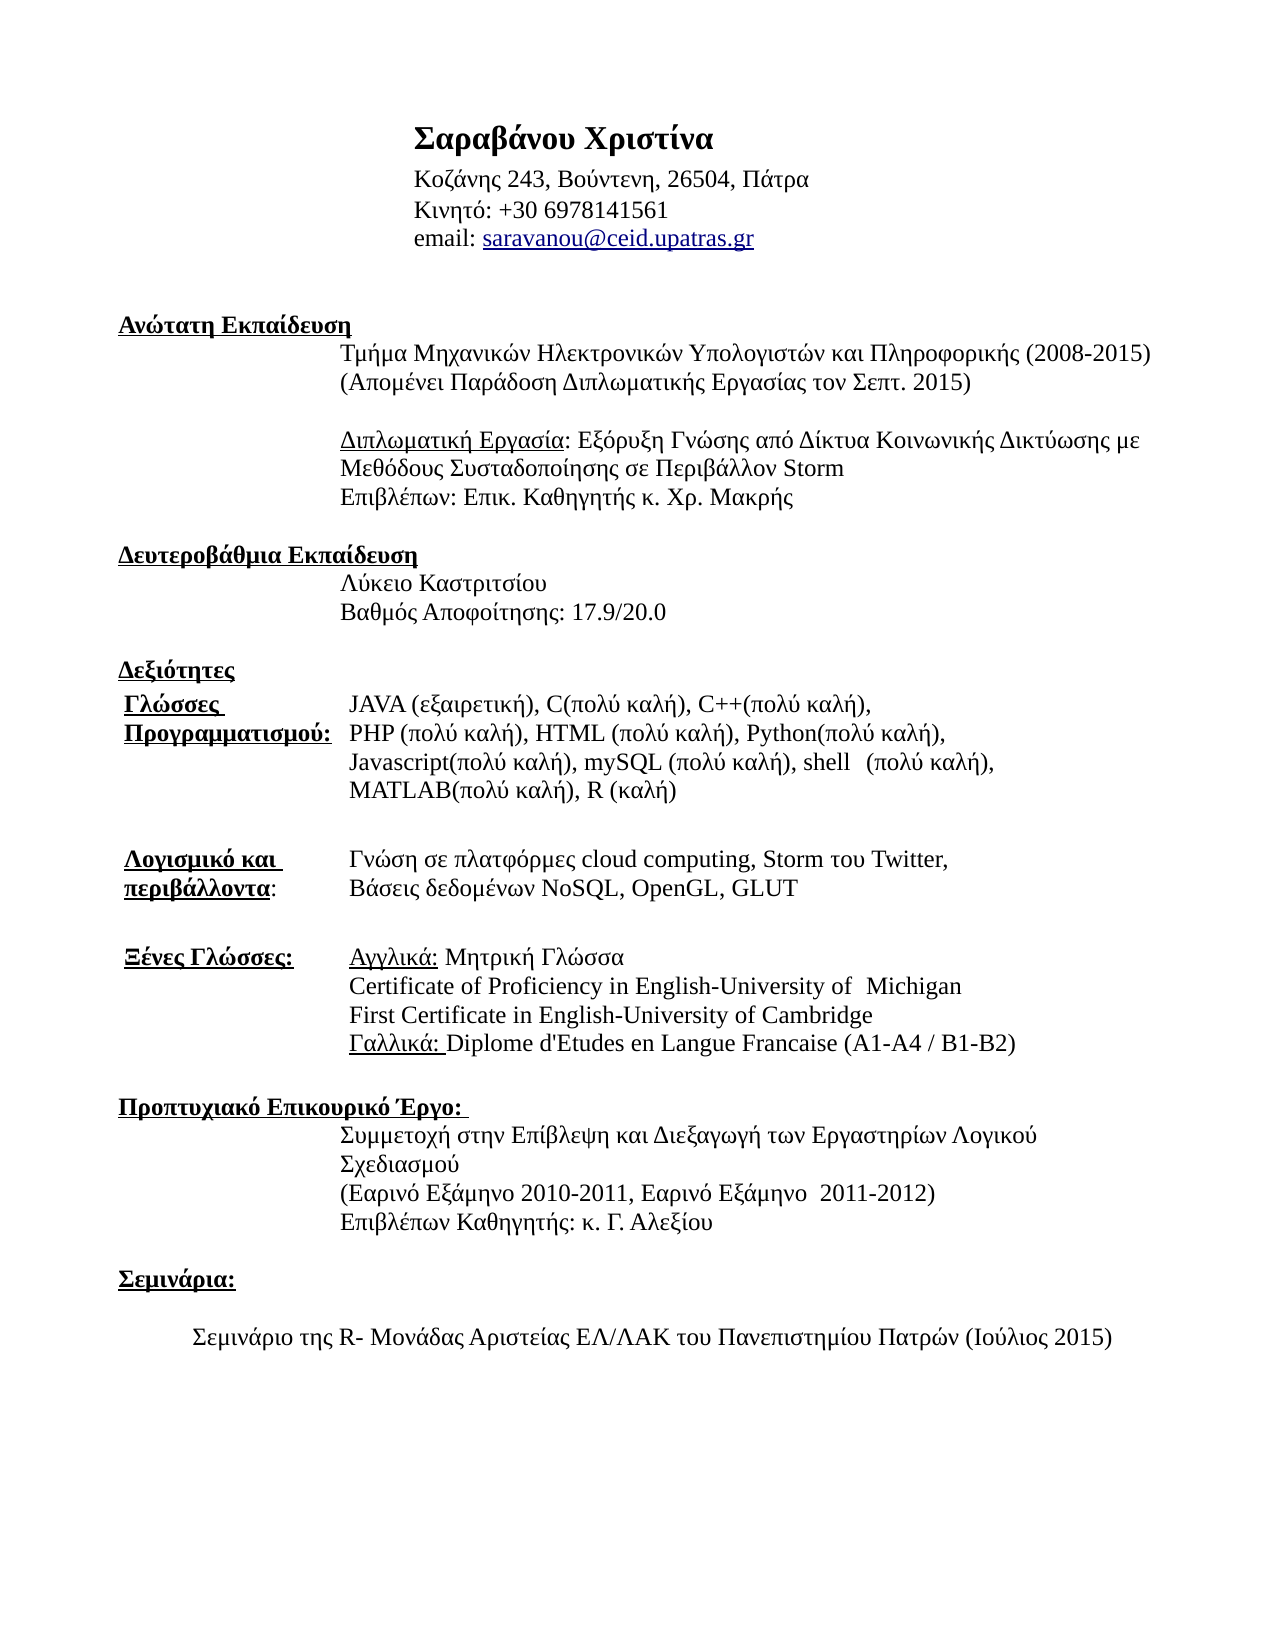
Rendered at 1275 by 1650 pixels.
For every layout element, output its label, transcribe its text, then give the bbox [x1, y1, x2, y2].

text Επιβλέπων Καθηγητής: κ. Γ. Αλεξίου [340, 1207, 1157, 1235]
table_header Γλώσσες Προγραμματισμού: [118, 684, 343, 839]
text Σαραβάνου Χριστίνα [118, 118, 1157, 156]
text Επιβλέπων: Επικ. Καθηγητής κ. Χρ. Μακρής [340, 482, 1157, 511]
text Κοζάνης 243, Βούντενη, 26504, Πάτρα [118, 156, 1157, 195]
text Δεξιότητες [118, 655, 1157, 683]
table_cell Αγγλικά: Μητρική Γλώσσα Certificate of Proficiency in English-University of Michigan First Certificate in English-University of Cambridge Γαλλικά: Diplome d'Etudes en Langue Francaise (A1-A4 / B1-B2) [343, 936, 1157, 1063]
table_header JAVA (εξαιρετική), C(πολύ καλή), C++(πολύ καλή), PHP (πολύ καλή), HTML (πολύ καλή), Python(πολύ καλή), Javascript(πολύ καλή), mySQL (πολύ καλή), shell (πολύ καλή), MATLAB(πολύ καλή), R (καλή) [343, 684, 1157, 839]
text Συμμετοχή στην Επίβλεψη και Διεξαγωγή των Εργαστηρίων Λογικού Σχεδιασμού [340, 1120, 1157, 1178]
text Προπτυχιακό Επικουρικό Έργο: [118, 1092, 1157, 1120]
text (Απομένει Παράδοση Διπλωματικής Εργασίας τον Σεπτ. 2015) [192, 367, 1157, 396]
text Σεμινάριο της R- Μονάδας Αριστείας ΕΛ/ΛΑΚ του Πανεπιστημίου Πατρών (Ιούλιος 2015) [118, 1322, 1157, 1350]
table_cell Λογισμικό και περιβάλλοντα: [118, 839, 343, 936]
text Κινητό: +30 6978141561 [118, 195, 1157, 223]
text email: saravanou@ceid.upatras.gr [118, 223, 1157, 252]
text (Εαρινό Εξάμηνο 2010-2011, Εαρινό Εξάμηνο 2011-2012) [340, 1178, 1157, 1207]
text Δευτεροβάθμια Εκπαίδευση [118, 540, 1157, 568]
text Βαθμός Αποφοίτησης: 17.9/20.0 [192, 597, 1157, 626]
table_cell Ξένες Γλώσσες: [118, 936, 343, 1063]
text Σεμινάρια: [118, 1264, 1157, 1293]
table_cell Γνώση σε πλατφόρμες cloud computing, Storm του Twitter, Βάσεις δεδομένων NoSQL, OpenGL, GLUT [343, 839, 1157, 936]
text Λύκειο Καστριτσίου [192, 568, 1157, 597]
text Διπλωματική Εργασία: Εξόρυξη Γνώσης από Δίκτυα Κοινωνικής Δικτύωσης με Μεθόδους Συσταδοποίησης σε Περιβάλλον Storm [340, 425, 1157, 482]
text Τμήμα Μηχανικών Ηλεκτρονικών Υπολογιστών και Πληροφορικής (2008-2015) [192, 338, 1157, 367]
text Ανώτατη Εκπαίδευση [118, 310, 1157, 338]
